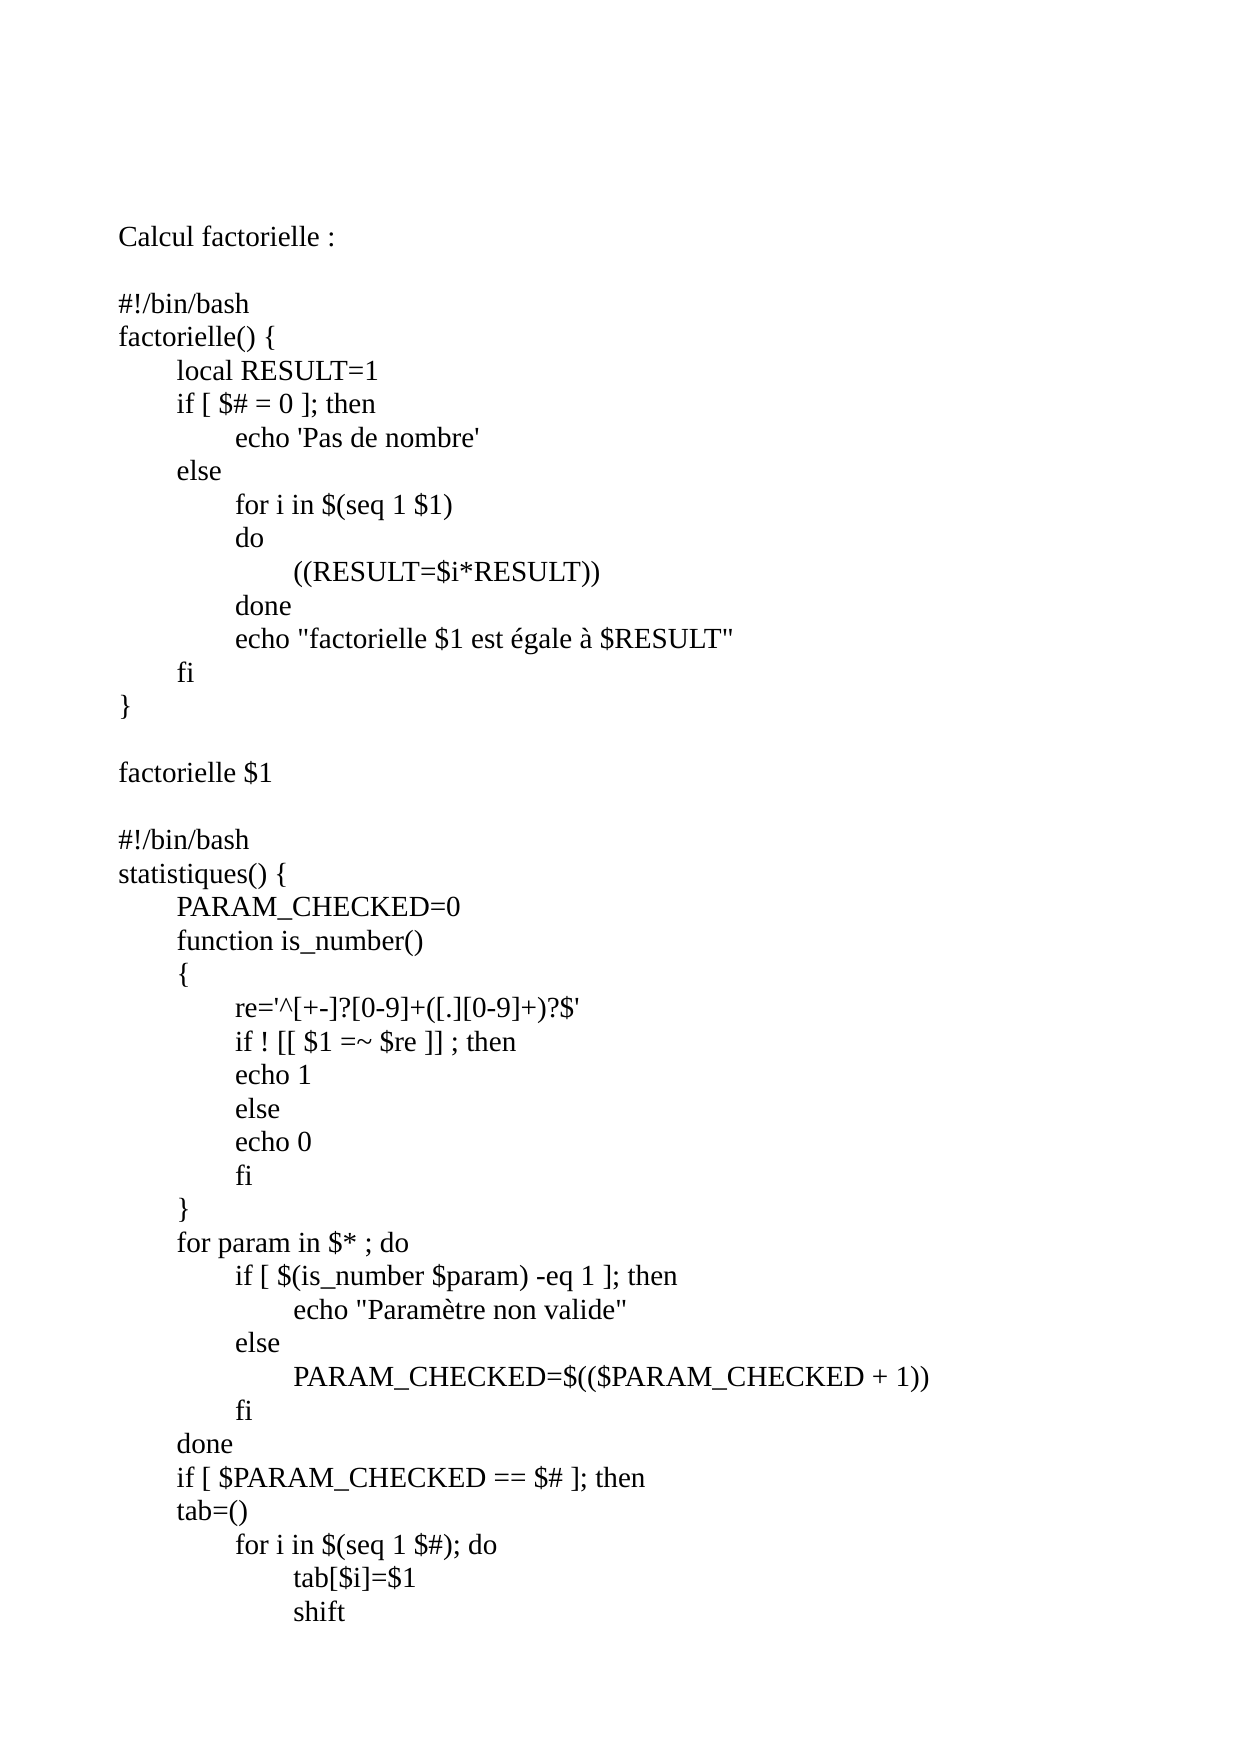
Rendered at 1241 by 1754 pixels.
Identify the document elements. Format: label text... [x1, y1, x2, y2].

text PARAM_CHECKED=$(($PARAM_CHECKED + 1)) [118, 1359, 1122, 1393]
text shift [118, 1594, 1122, 1627]
text factorielle $1 [118, 755, 1122, 789]
text if [ $# = 0 ]; then [118, 386, 1122, 420]
text echo 'Pas de nombre' [118, 420, 1122, 453]
text do [118, 521, 1122, 554]
text echo 1 [118, 1057, 1122, 1091]
text fi [118, 1393, 1122, 1426]
text echo 0 [118, 1124, 1122, 1158]
text ((RESULT=$i*RESULT)) [118, 554, 1122, 588]
text re='^[+-]?[0-9]+([.][0-9]+)?$' [118, 990, 1122, 1024]
text local RESULT=1 [118, 353, 1122, 386]
text tab=() [118, 1493, 1122, 1527]
text statistiques() { [118, 856, 1122, 889]
text if [ $PARAM_CHECKED == $# ]; then [118, 1460, 1122, 1493]
text else [118, 453, 1122, 487]
text tab[$i]=$1 [118, 1560, 1122, 1594]
text echo "factorielle $1 est égale à $RESULT" [118, 621, 1122, 655]
text } [118, 1191, 1122, 1225]
text { [118, 957, 1122, 990]
text for param in $* ; do [118, 1225, 1122, 1258]
text else [118, 1326, 1122, 1359]
text fi [118, 655, 1122, 688]
text #!/bin/bash [118, 286, 1122, 319]
text if [ $(is_number $param) -eq 1 ]; then [118, 1258, 1122, 1292]
text echo "Paramètre non valide" [118, 1292, 1122, 1326]
text for i in $(seq 1 $#); do [118, 1527, 1122, 1560]
text done [118, 588, 1122, 621]
text #!/bin/bash [118, 822, 1122, 856]
text fi [118, 1158, 1122, 1191]
text else [118, 1091, 1122, 1124]
text if ! [[ $1 =~ $re ]] ; then [118, 1024, 1122, 1057]
text for i in $(seq 1 $1) [118, 487, 1122, 521]
text factorielle() { [118, 319, 1122, 353]
text } [118, 688, 1122, 722]
text PARAM_CHECKED=0 [118, 889, 1122, 923]
text function is_number() [118, 923, 1122, 957]
text done [118, 1426, 1122, 1460]
text Calcul factorielle : [118, 219, 1122, 252]
